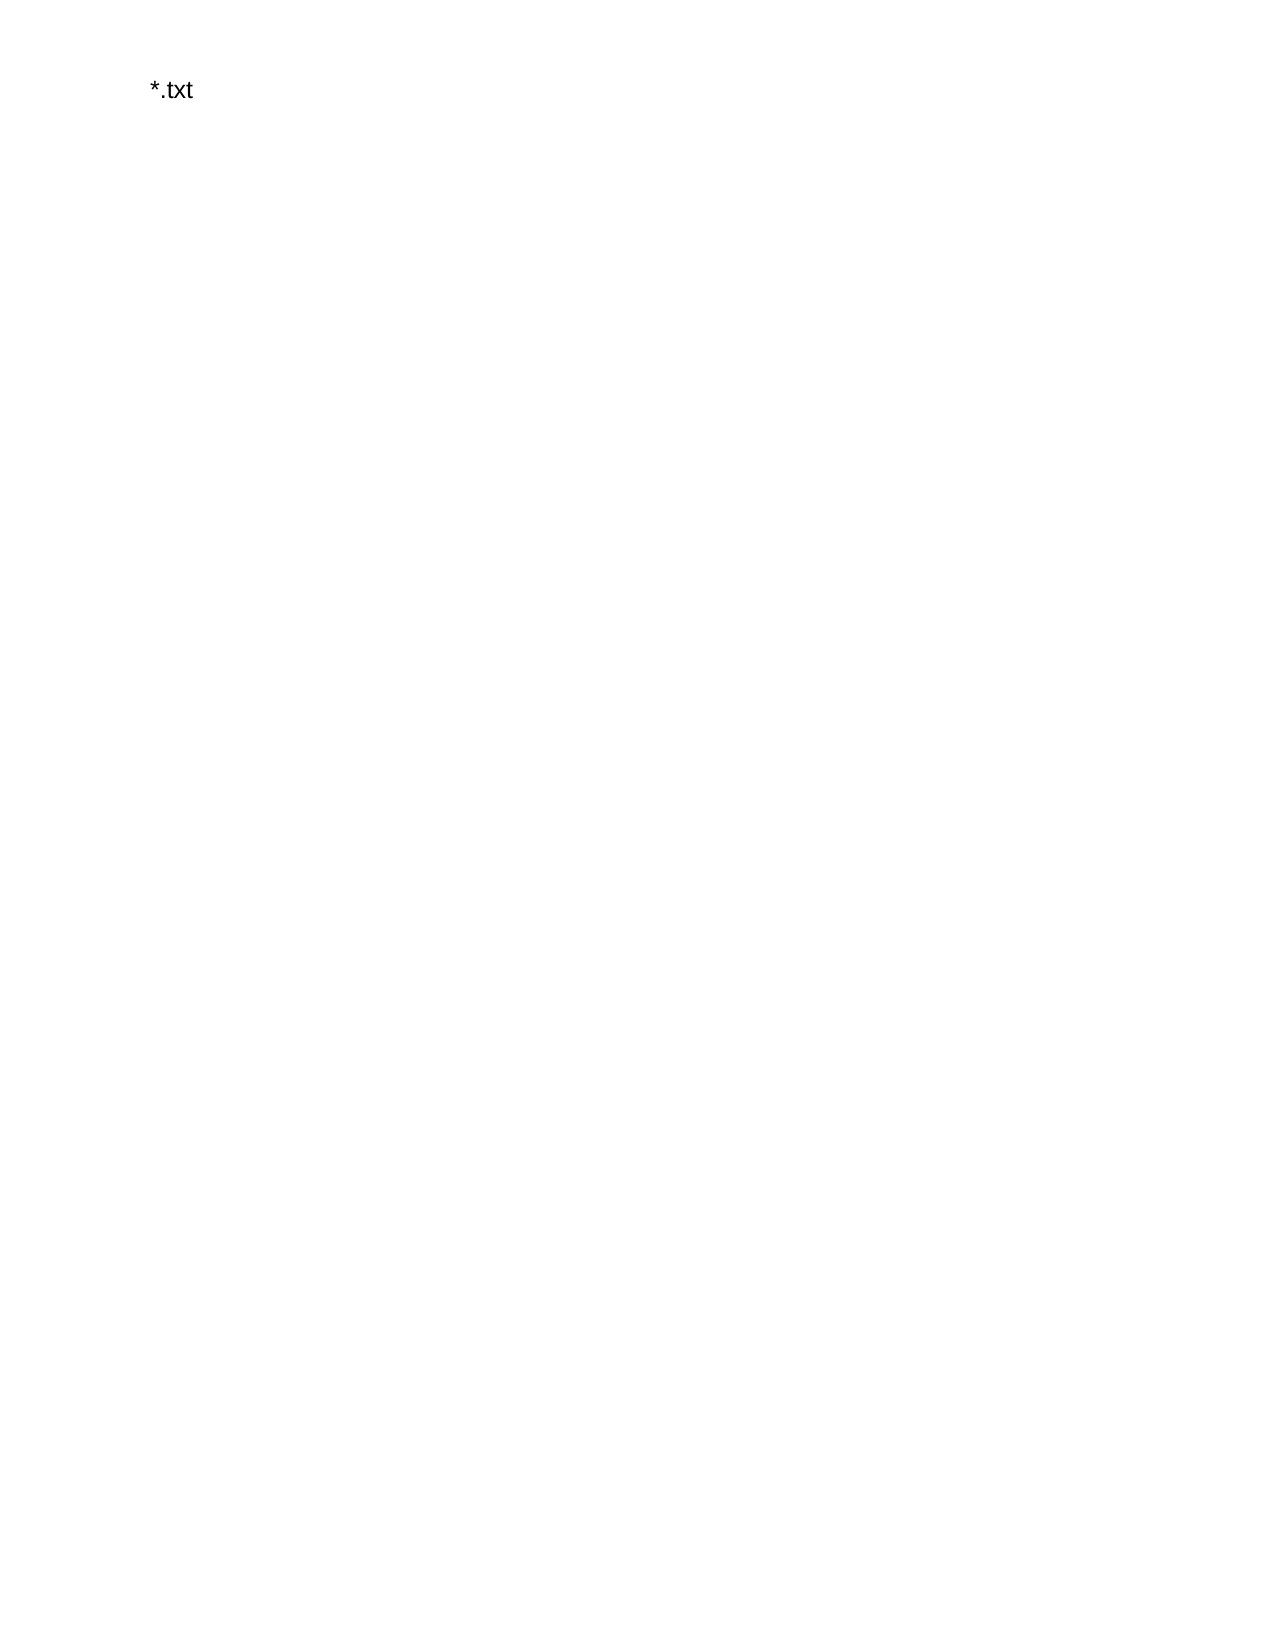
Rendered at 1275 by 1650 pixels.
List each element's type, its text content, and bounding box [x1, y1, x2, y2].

text *.txt [150, 75, 1125, 104]
